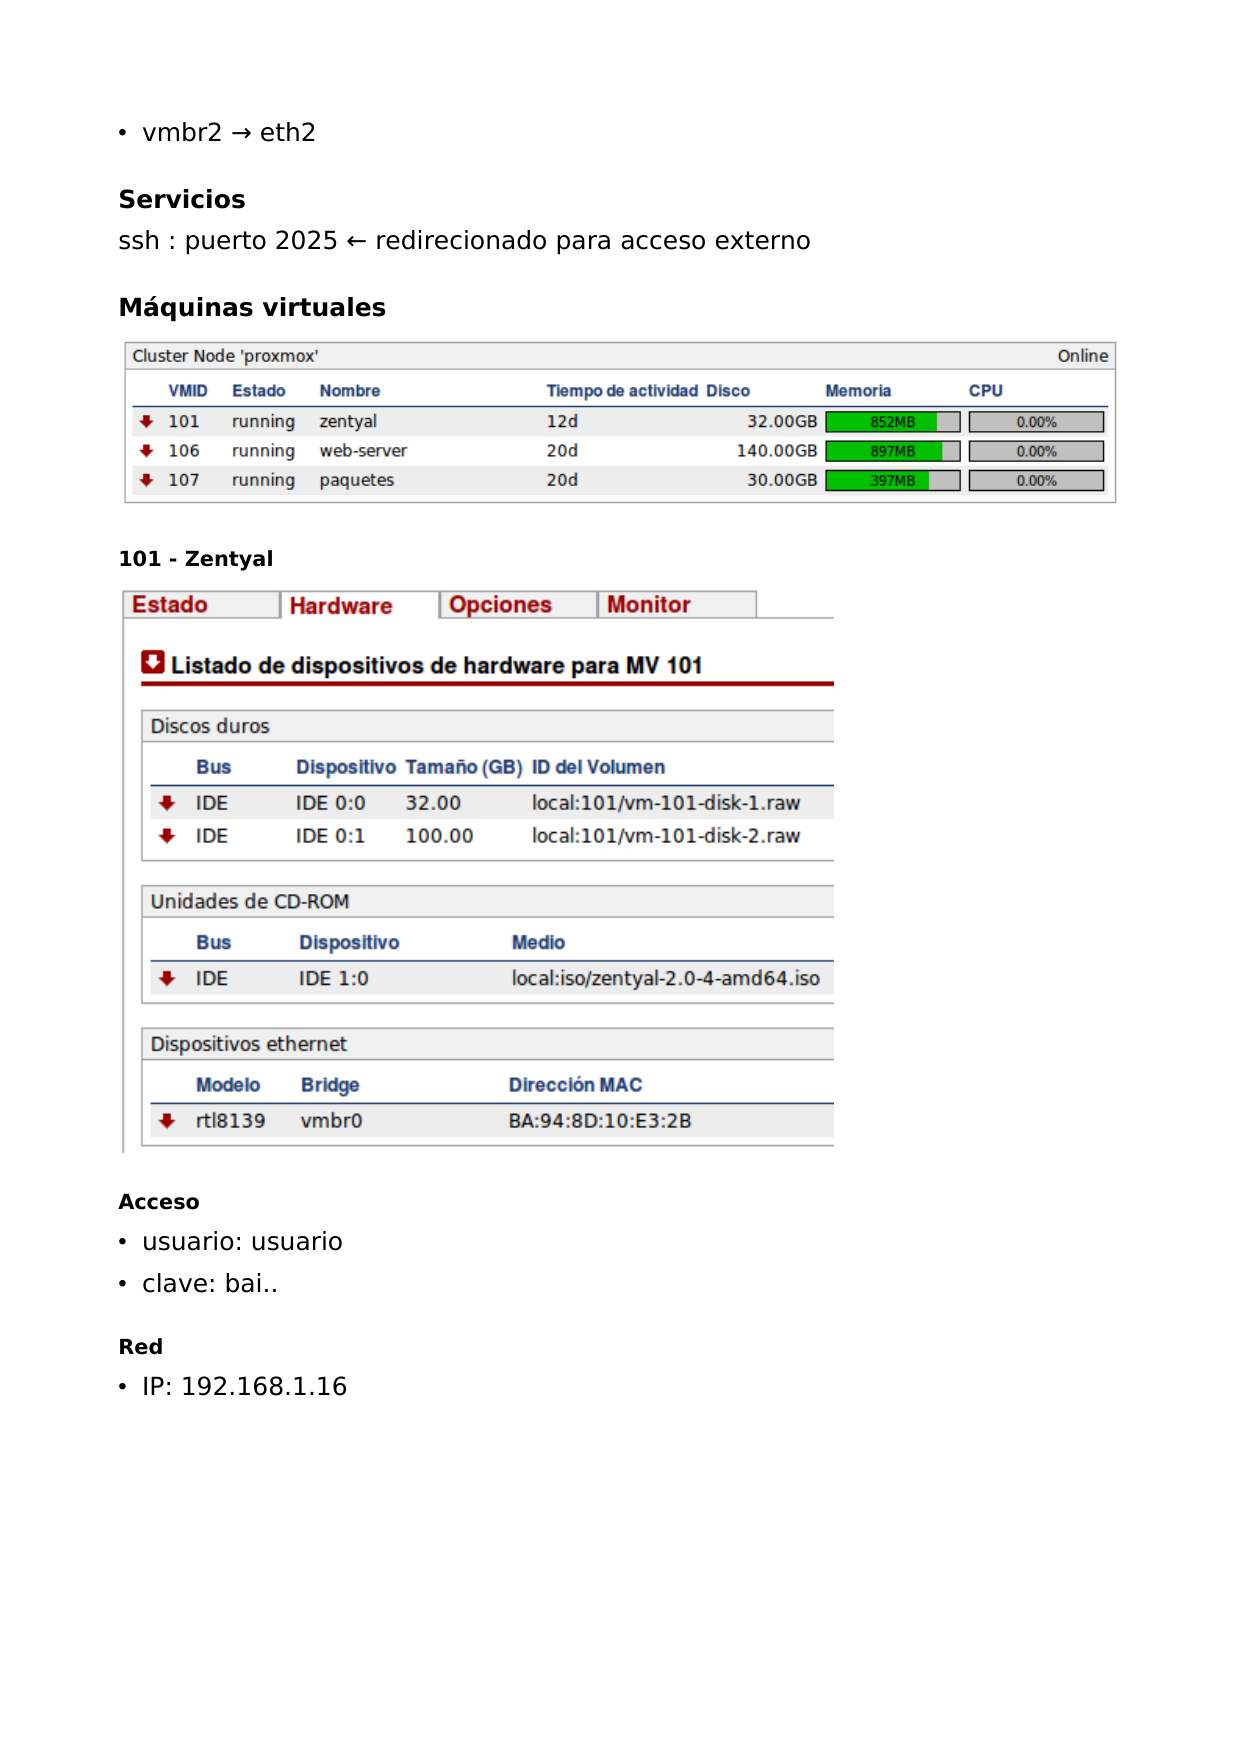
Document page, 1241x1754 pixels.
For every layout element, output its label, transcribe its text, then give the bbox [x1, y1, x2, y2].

subtitle Acceso [118, 1190, 1122, 1214]
subtitle 101 - Zentyal [118, 547, 1122, 572]
picture [118, 584, 834, 1153]
list vmbr2 → eth2 [118, 118, 1122, 147]
subtitle Red [118, 1335, 1122, 1360]
list usuario: usuario [118, 1227, 1122, 1256]
subtitle Servicios [118, 185, 1122, 214]
picture [118, 334, 1123, 510]
list IP: 192.168.1.16 [118, 1372, 1122, 1401]
list clave: bai.. [118, 1269, 1122, 1298]
subtitle Máquinas virtuales [118, 293, 1122, 322]
text ssh : puerto 2025 ← redirecionado para acceso externo [118, 226, 1122, 256]
